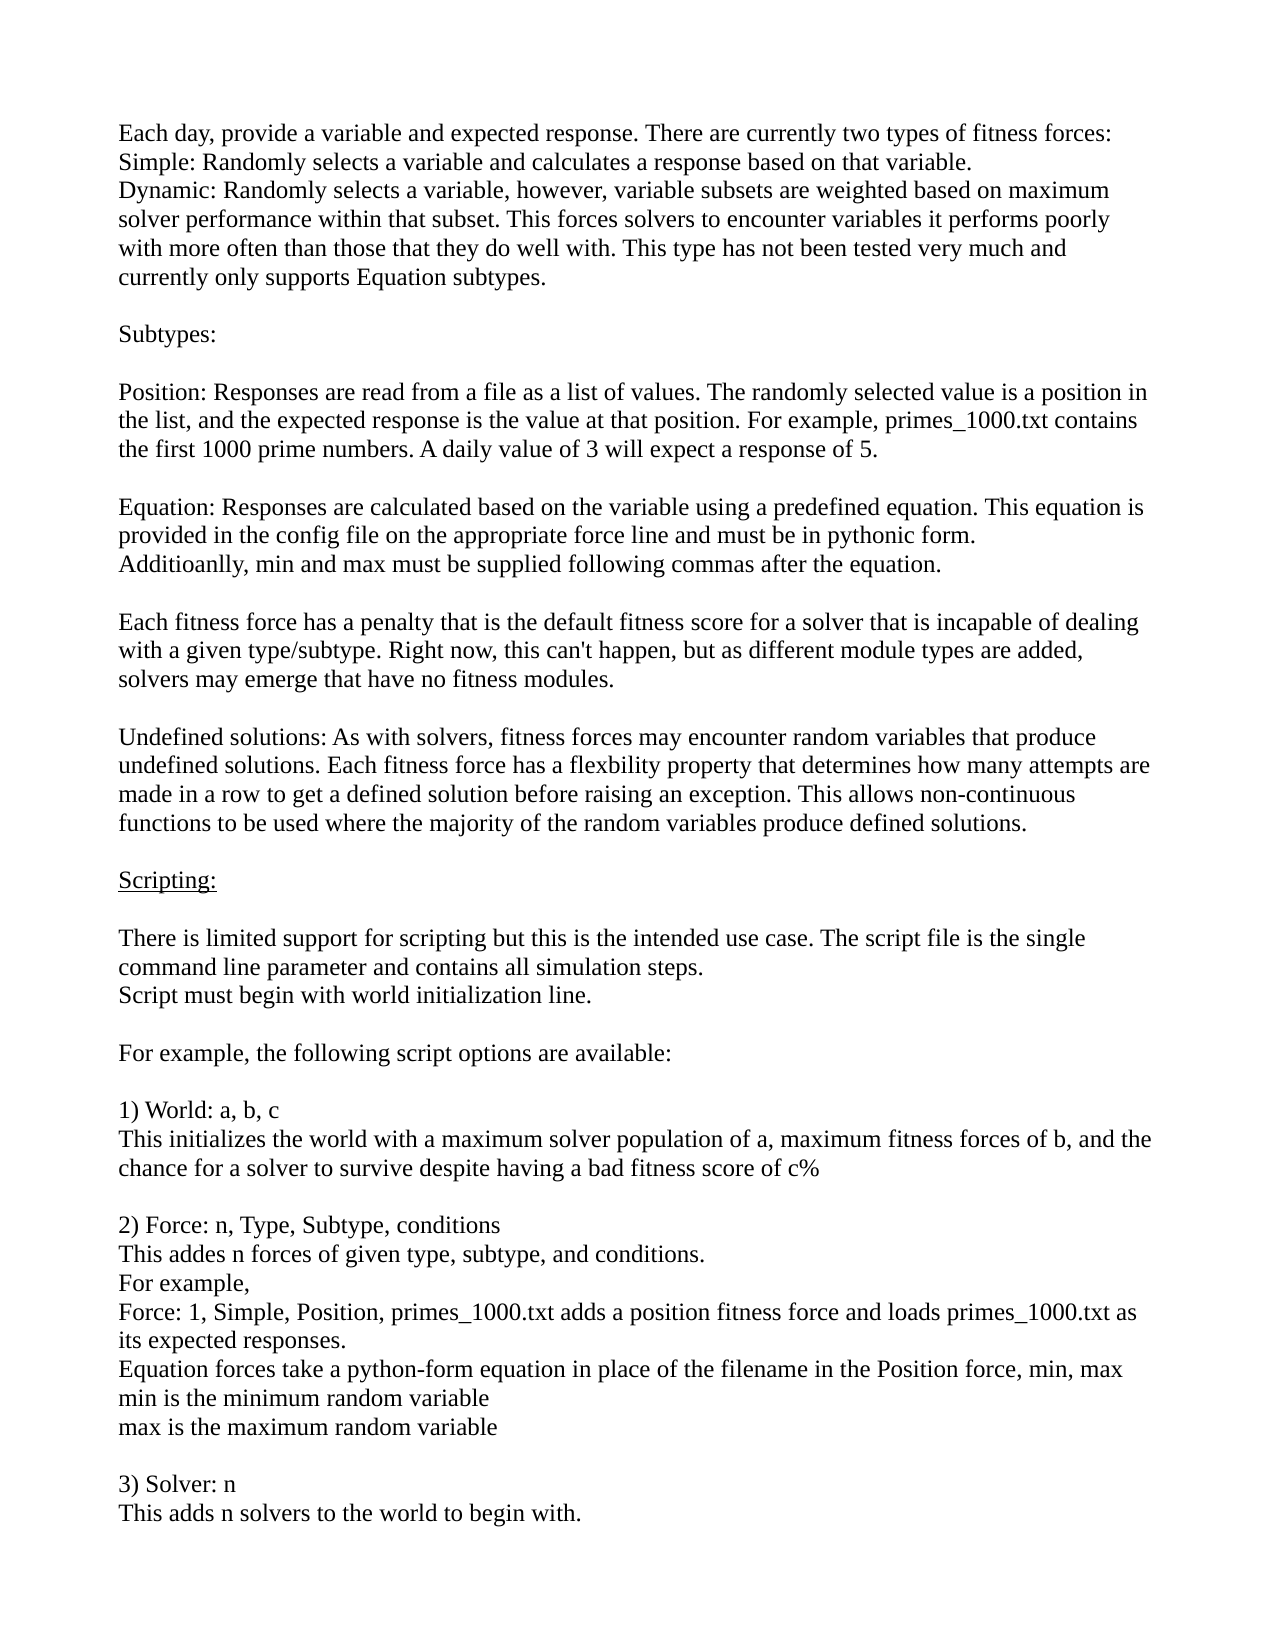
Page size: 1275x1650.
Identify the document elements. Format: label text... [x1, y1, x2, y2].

text Equation forces take a python-form equation in place of the filename in the Position force, min, max [118, 1354, 1157, 1383]
text 3) Solver: n [118, 1469, 1157, 1498]
text There is limited support for scripting but this is the intended use case. The script file is the single command line parameter and contains all simulation steps. [118, 923, 1157, 981]
text This addes n forces of given type, subtype, and conditions. [118, 1239, 1157, 1268]
text This adds n solvers to the world to begin with. [118, 1498, 1157, 1527]
text Script must begin with world initialization line. [118, 981, 1157, 1009]
text Dynamic: Randomly selects a variable, however, variable subsets are weighted based on maximum solver performance within that subset. This forces solvers to encounter variables it performs poorly with more often than those that they do well with. This type has not been tested very much and currently only supports Equation subtypes. [118, 176, 1157, 291]
text Additioanlly, min and max must be supplied following commas after the equation. [118, 549, 1157, 578]
text For example, the following script options are available: [118, 1038, 1157, 1067]
text Force: 1, Simple, Position, primes_1000.txt adds a position fitness force and loads primes_1000.txt as its expected responses. [118, 1297, 1157, 1354]
text Scripting: [118, 866, 1157, 894]
text Each day, provide a variable and expected response. There are currently two types of fitness forces: [118, 118, 1157, 147]
text For example, [118, 1268, 1157, 1297]
text Undefined solutions: As with solvers, fitness forces may encounter random variables that produce undefined solutions. Each fitness force has a flexbility property that determines how many attempts are made in a row to get a defined solution before raising an exception. This allows non-continuous functions to be used where the majority of the random variables produce defined solutions. [118, 722, 1157, 837]
text Subtypes: [118, 319, 1157, 348]
text max is the maximum random variable [118, 1412, 1157, 1441]
text min is the minimum random variable [118, 1383, 1157, 1412]
text This initializes the world with a maximum solver population of a, maximum fitness forces of b, and the chance for a solver to survive despite having a bad fitness score of c% [118, 1124, 1157, 1182]
text Each fitness force has a penalty that is the default fitness score for a solver that is incapable of dealing with a given type/subtype. Right now, this can't happen, but as different module types are added, solvers may emerge that have no fitness modules. [118, 607, 1157, 693]
text 2) Force: n, Type, Subtype, conditions [118, 1211, 1157, 1239]
text Equation: Responses are calculated based on the variable using a predefined equation. This equation is provided in the config file on the appropriate force line and must be in pythonic form. [118, 492, 1157, 549]
text Simple: Randomly selects a variable and calculates a response based on that variable. [118, 147, 1157, 176]
text 1) World: a, b, c [118, 1096, 1157, 1124]
text Position: Responses are read from a file as a list of values. The randomly selected value is a position in the list, and the expected response is the value at that position. For example, primes_1000.txt contains the first 1000 prime numbers. A daily value of 3 will expect a response of 5. [118, 377, 1157, 463]
